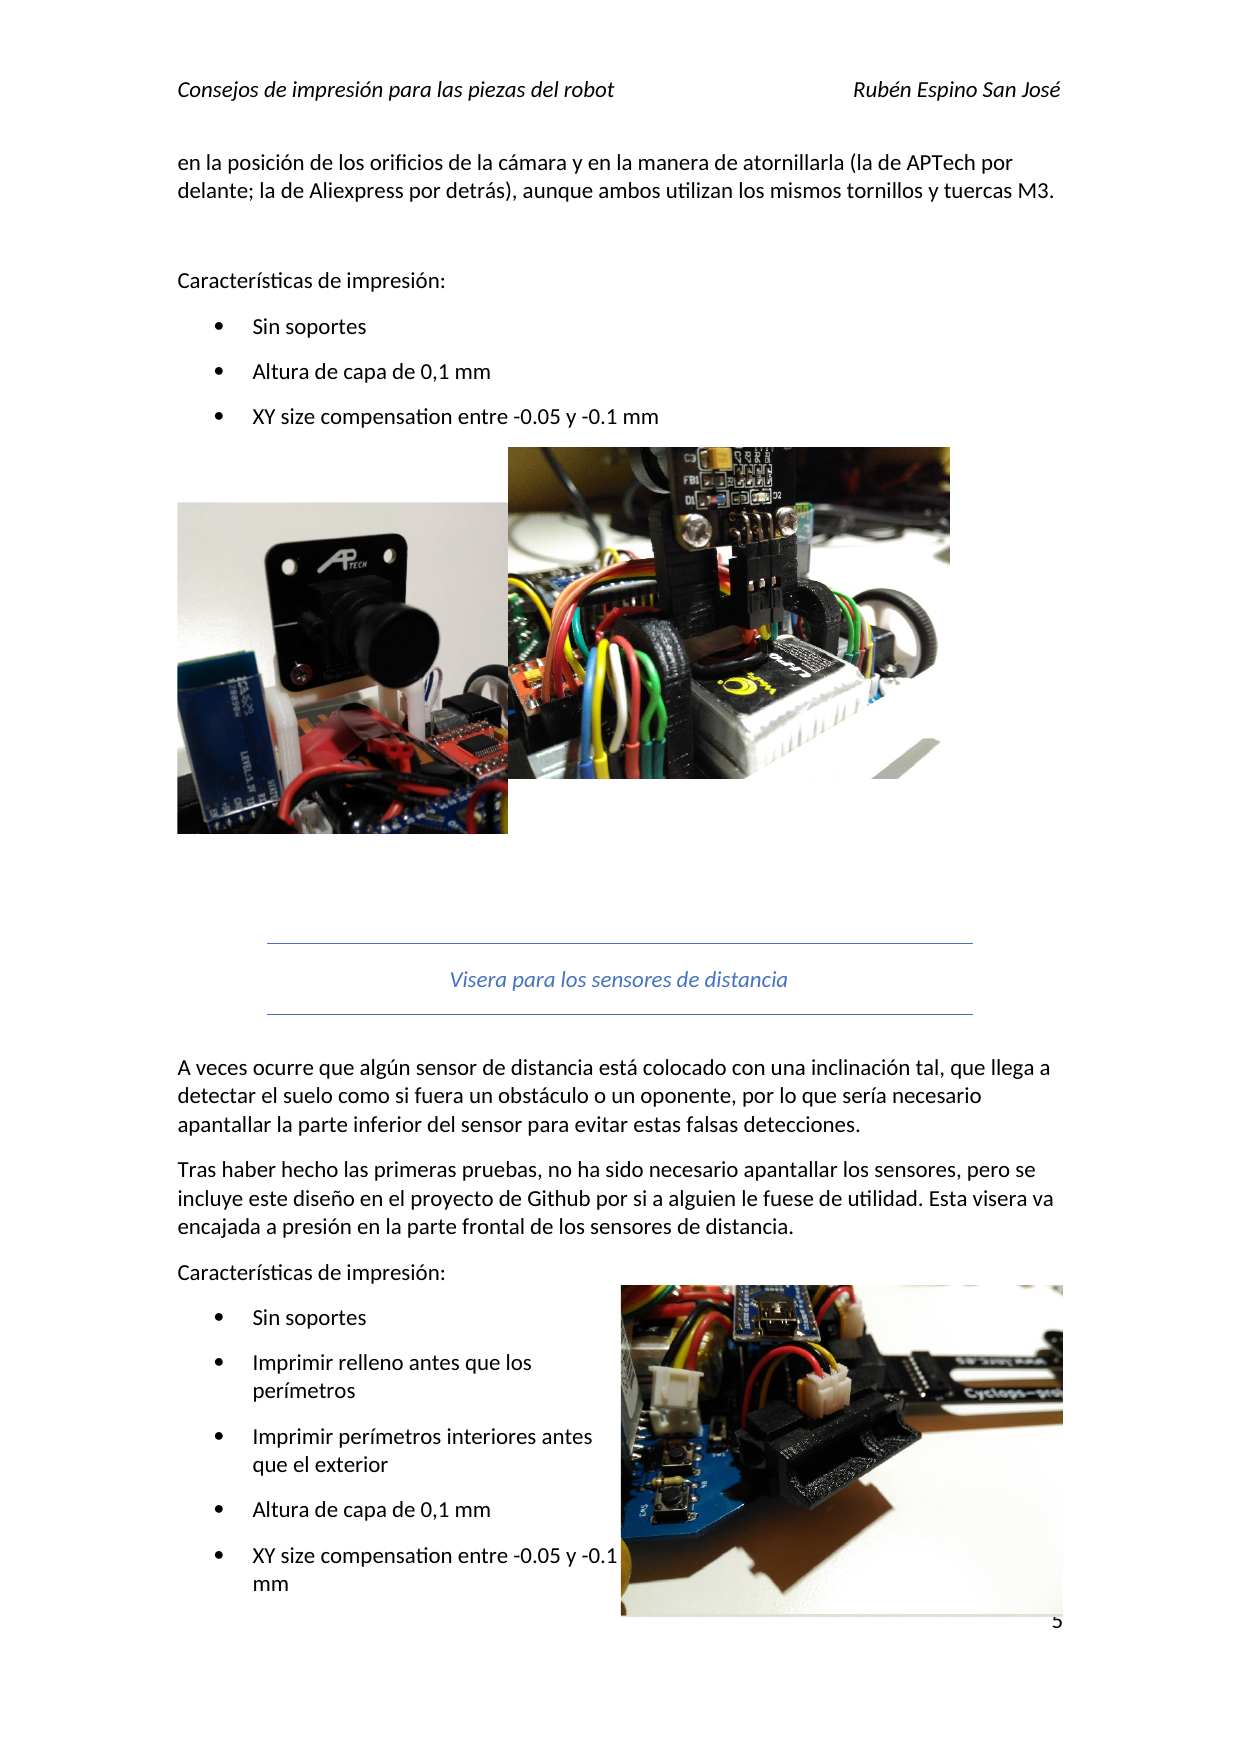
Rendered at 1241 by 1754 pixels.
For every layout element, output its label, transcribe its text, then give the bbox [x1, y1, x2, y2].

text A veces ocurre que algún sensor de distancia está colocado con una inclinación tal, que llega a detectar el suelo como si fuera un obstáculo o un oponente, por lo que sería necesario apantallar la parte inferior del sensor para evitar estas falsas detecciones. [177, 1053, 1063, 1138]
list XY size compensation entre -0.05 y -0.1 mm [215, 1541, 620, 1597]
list Sin soportes [215, 1303, 620, 1331]
list Altura de capa de 0,1 mm [215, 357, 1063, 385]
list Imprimir perímetros interiores antes que el exterior [215, 1422, 620, 1478]
text Tras haber hecho las primeras pruebas, no ha sido necesario apantallar los sensores, pero se incluye este diseño en el proyecto de Github por si a alguien le fuese de utilidad. Esta visera va encajada a presión en la parte frontal de los sensores de distancia. [177, 1155, 1063, 1240]
text Características de impresión: [177, 267, 1063, 294]
list Altura de capa de 0,1 mm [215, 1496, 620, 1523]
text Características de impresión: [177, 1258, 1063, 1286]
list Sin soportes [215, 312, 1063, 340]
text en la posición de los orificios de la cámara y en la manera de atornillarla (la de APTech por delante; la de Aliexpress por detrás), aunque ambos utilizan los mismos tornillos y tuercas M3. [177, 148, 1063, 204]
text Visera para los sensores de distancia [267, 944, 973, 1014]
list XY size compensation entre -0.05 y -0.1 mm [215, 402, 1063, 430]
list Imprimir relleno antes que los perímetros [215, 1348, 620, 1404]
